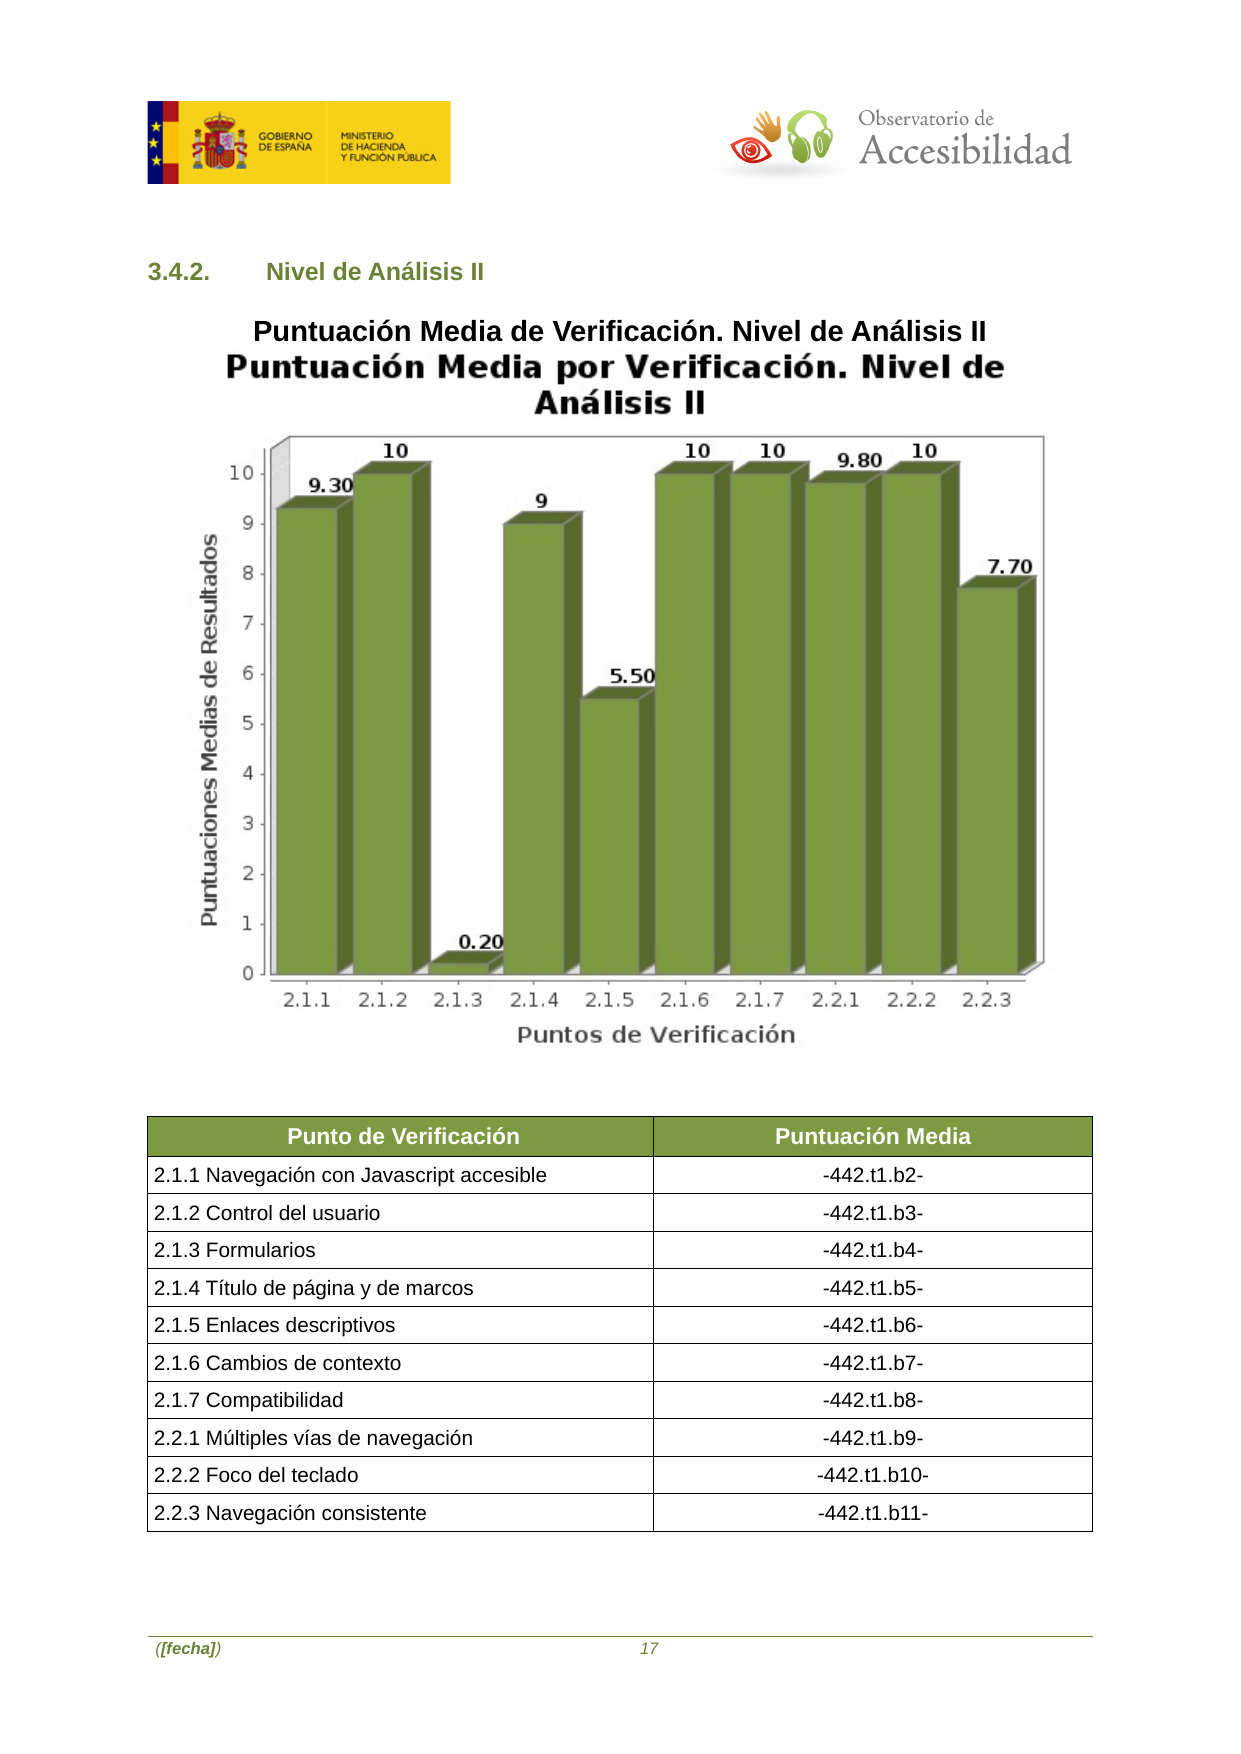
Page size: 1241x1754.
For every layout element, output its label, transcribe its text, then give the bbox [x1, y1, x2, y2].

text Puntuación Media de Verificación. Nivel de Análisis II [148, 314, 1092, 347]
table_cell -442.t1.b5- [654, 1269, 1092, 1306]
table_cell 2.1.4 Título de página y de marcos [148, 1269, 653, 1306]
table_cell -442.t1.b6- [654, 1307, 1092, 1343]
table_header Puntuación Media [654, 1117, 1092, 1156]
picture [710, 101, 1086, 184]
table_cell -442.t1.b2- [654, 1157, 1092, 1193]
table_cell 2.1.5 Enlaces descriptivos [148, 1307, 653, 1343]
table_cell -442.t1.b9- [654, 1419, 1092, 1456]
table_cell 2.2.1 Múltiples vías de navegación [148, 1419, 653, 1456]
table_cell 2.1.3 Formularios [148, 1232, 653, 1268]
table_header Punto de Verificación [148, 1117, 653, 1156]
table_cell 2.2.2 Foco del teclado [148, 1457, 653, 1493]
table_cell 2.1.2 Control del usuario [148, 1194, 653, 1231]
subtitle Nivel de Análisis II [148, 257, 1092, 286]
table_cell -442.t1.b4- [654, 1232, 1092, 1268]
table_cell -442.t1.b7- [654, 1344, 1092, 1381]
table_cell -442.t1.b11- [654, 1494, 1092, 1531]
picture [147, 101, 451, 184]
table_cell 2.1.7 Compatibilidad [148, 1382, 653, 1418]
picture [178, 347, 1062, 1057]
table_cell 2.1.6 Cambios de contexto [148, 1344, 653, 1381]
table_cell -442.t1.b3- [654, 1194, 1092, 1231]
table_cell -442.t1.b10- [654, 1457, 1092, 1493]
table_cell 2.2.3 Navegación consistente [148, 1494, 653, 1531]
table_cell -442.t1.b8- [654, 1382, 1092, 1418]
table_cell 2.1.1 Navegación con Javascript accesible [148, 1157, 653, 1193]
